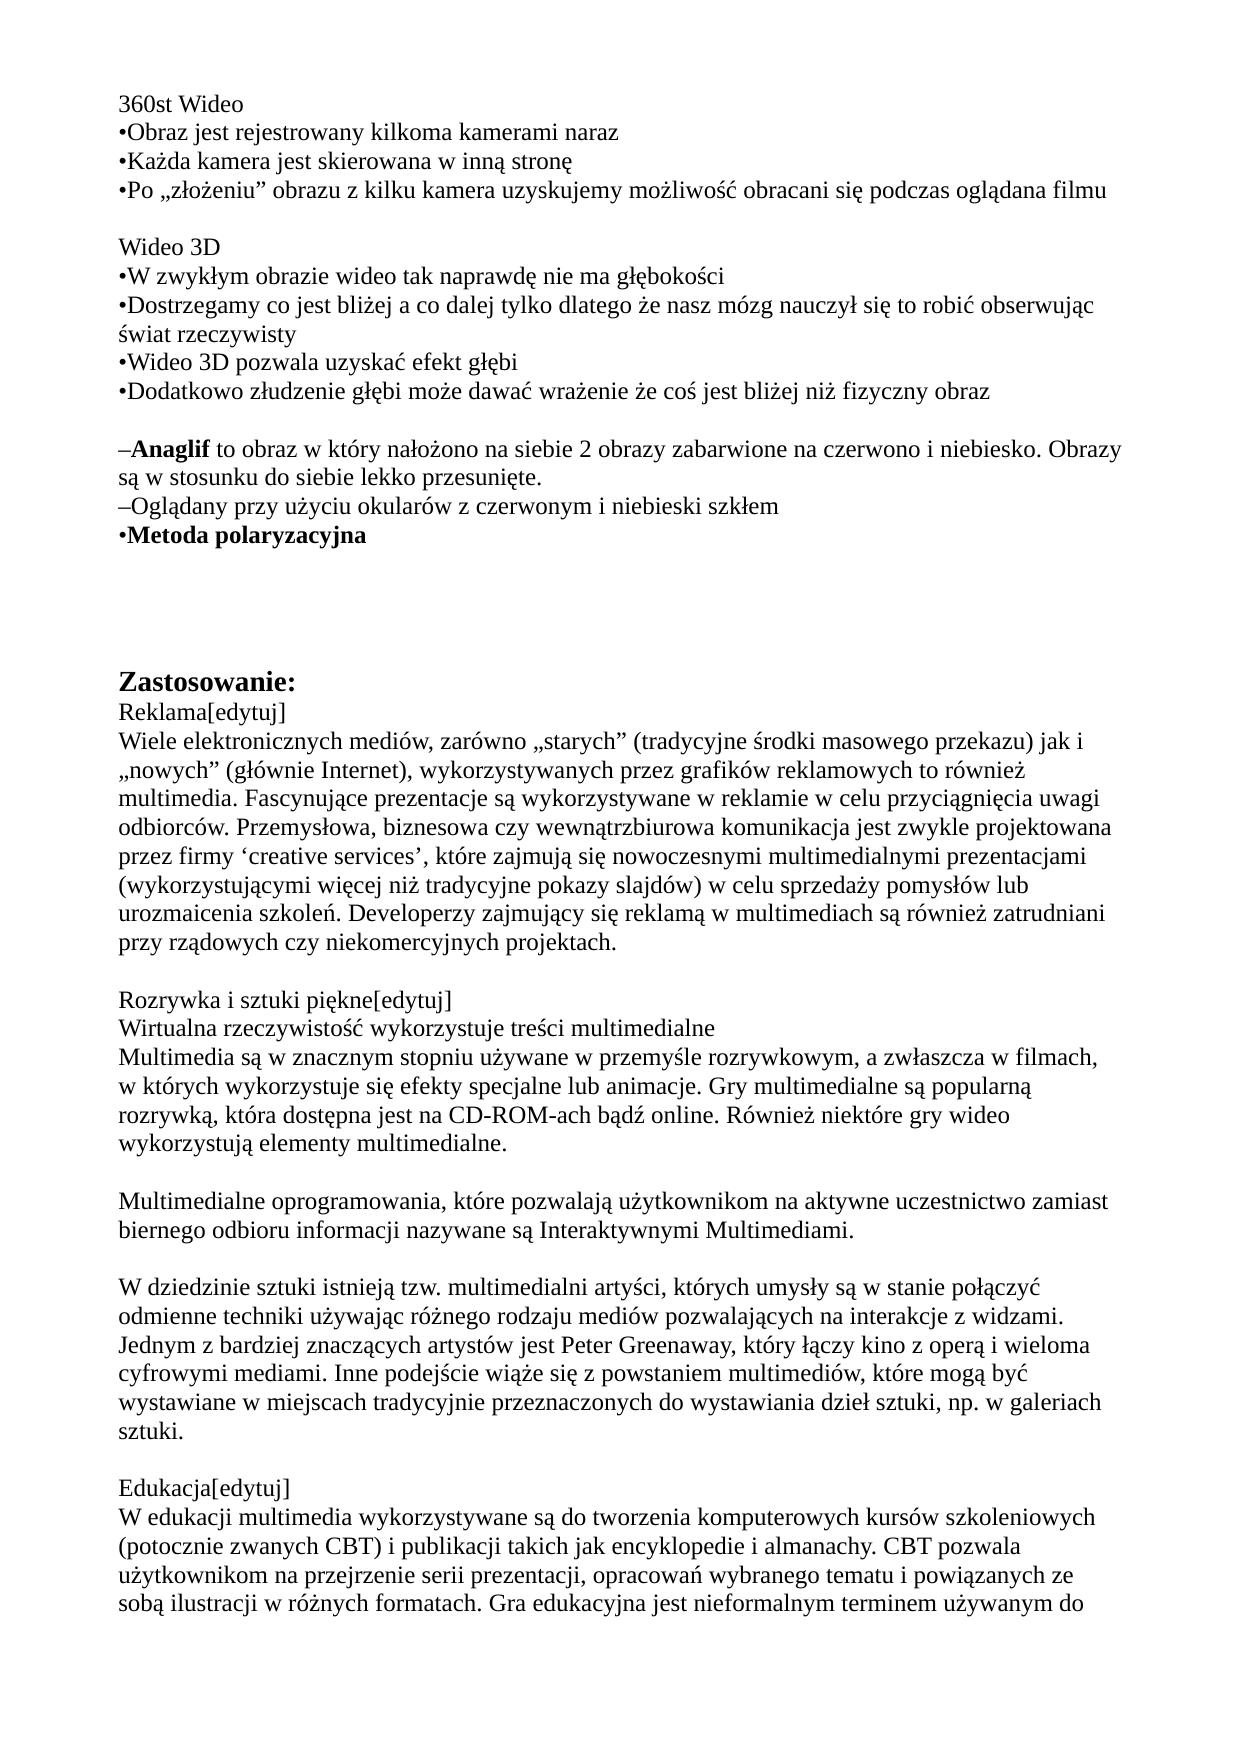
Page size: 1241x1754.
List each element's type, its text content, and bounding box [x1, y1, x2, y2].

text Multimedia są w znacznym stopniu używane w przemyśle rozrywkowym, a zwłaszcza w filmach, w których wykorzystuje się efekty specjalne lub animacje. Gry multimedialne są popularną rozrywką, która dostępna jest na CD-ROM-ach bądź online. Również niektóre gry wideo wykorzystują elementy multimedialne. [118, 1042, 1122, 1157]
text Zastosowanie: [118, 664, 1122, 697]
text –Oglądany przy użyciu okularów z czerwonym i niebieski szkłem [118, 491, 1122, 520]
text W dziedzinie sztuki istnieją tzw. multimedialni artyści, których umysły są w stanie połączyć odmienne techniki używając różnego rodzaju mediów pozwalających na interakcje z widzami. Jednym z bardziej znaczących artystów jest Peter Greenaway, który łączy kino z operą i wieloma cyfrowymi mediami. Inne podejście wiąże się z powstaniem multimediów, które mogą być wystawiane w miejscach tradycyjnie przeznaczonych do wystawiania dzieł sztuki, np. w galeriach sztuki. [118, 1272, 1122, 1445]
text Edukacja[edytuj] [118, 1473, 1122, 1502]
text •Wideo 3D pozwala uzyskać efekt głębi [118, 347, 1122, 376]
text Rozrywka i sztuki piękne[edytuj] [118, 985, 1122, 1013]
text Wiele elektronicznych mediów, zarówno „starych” (tradycyjne środki masowego przekazu) jak i „nowych” (głównie Internet), wykorzystywanych przez grafików reklamowych to również multimedia. Fascynujące prezentacje są wykorzystywane w reklamie w celu przyciągnięcia uwagi odbiorców. Przemysłowa, biznesowa czy wewnątrzbiurowa komunikacja jest zwykle projektowana przez firmy ‘creative services’, które zajmują się nowoczesnymi multimedialnymi prezentacjami (wykorzystującymi więcej niż tradycyjne pokazy slajdów) w celu sprzedaży pomysłów lub urozmaicenia szkoleń. Developerzy zajmujący się reklamą w multimediach są również zatrudniani przy rządowych czy niekomercyjnych projektach. [118, 726, 1122, 956]
text –Anaglif to obraz w który nałożono na siebie 2 obrazy zabarwione na czerwono i niebiesko. Obrazy są w stosunku do siebie lekko przesunięte. [118, 434, 1122, 491]
text Wideo 3D [118, 232, 1122, 261]
text Reklama[edytuj] [118, 697, 1122, 726]
text Multimedialne oprogramowania, które pozwalają użytkownikom na aktywne uczestnictwo zamiast biernego odbioru informacji nazywane są Interaktywnymi Multimediami. [118, 1186, 1122, 1243]
text •Po „złożeniu” obrazu z kilku kamera uzyskujemy możliwość obracani się podczas oglądana filmu [118, 175, 1122, 204]
text •Dodatkowo złudzenie głębi może dawać wrażenie że coś jest bliżej niż fizyczny obraz [118, 376, 1122, 405]
text W edukacji multimedia wykorzystywane są do tworzenia komputerowych kursów szkoleniowych (potocznie zwanych CBT) i publikacji takich jak encyklopedie i almanachy. CBT pozwala użytkownikom na przejrzenie serii prezentacji, opracowań wybranego tematu i powiązanych ze sobą ilustracji w różnych formatach. Gra edukacyjna jest nieformalnym terminem używanym do [118, 1502, 1122, 1617]
text Wirtualna rzeczywistość wykorzystuje treści multimedialne [118, 1013, 1122, 1042]
text •Obraz jest rejestrowany kilkoma kamerami naraz [118, 117, 1122, 146]
text •Każda kamera jest skierowana w inną stronę [118, 146, 1122, 175]
text •W zwykłym obrazie wideo tak naprawdę nie ma głębokości [118, 261, 1122, 290]
text 360st Wideo [118, 89, 1122, 117]
text •Metoda polaryzacyjna [118, 520, 1122, 549]
text •Dostrzegamy co jest bliżej a co dalej tylko dlatego że nasz mózg nauczył się to robić obserwując świat rzeczywisty [118, 290, 1122, 347]
